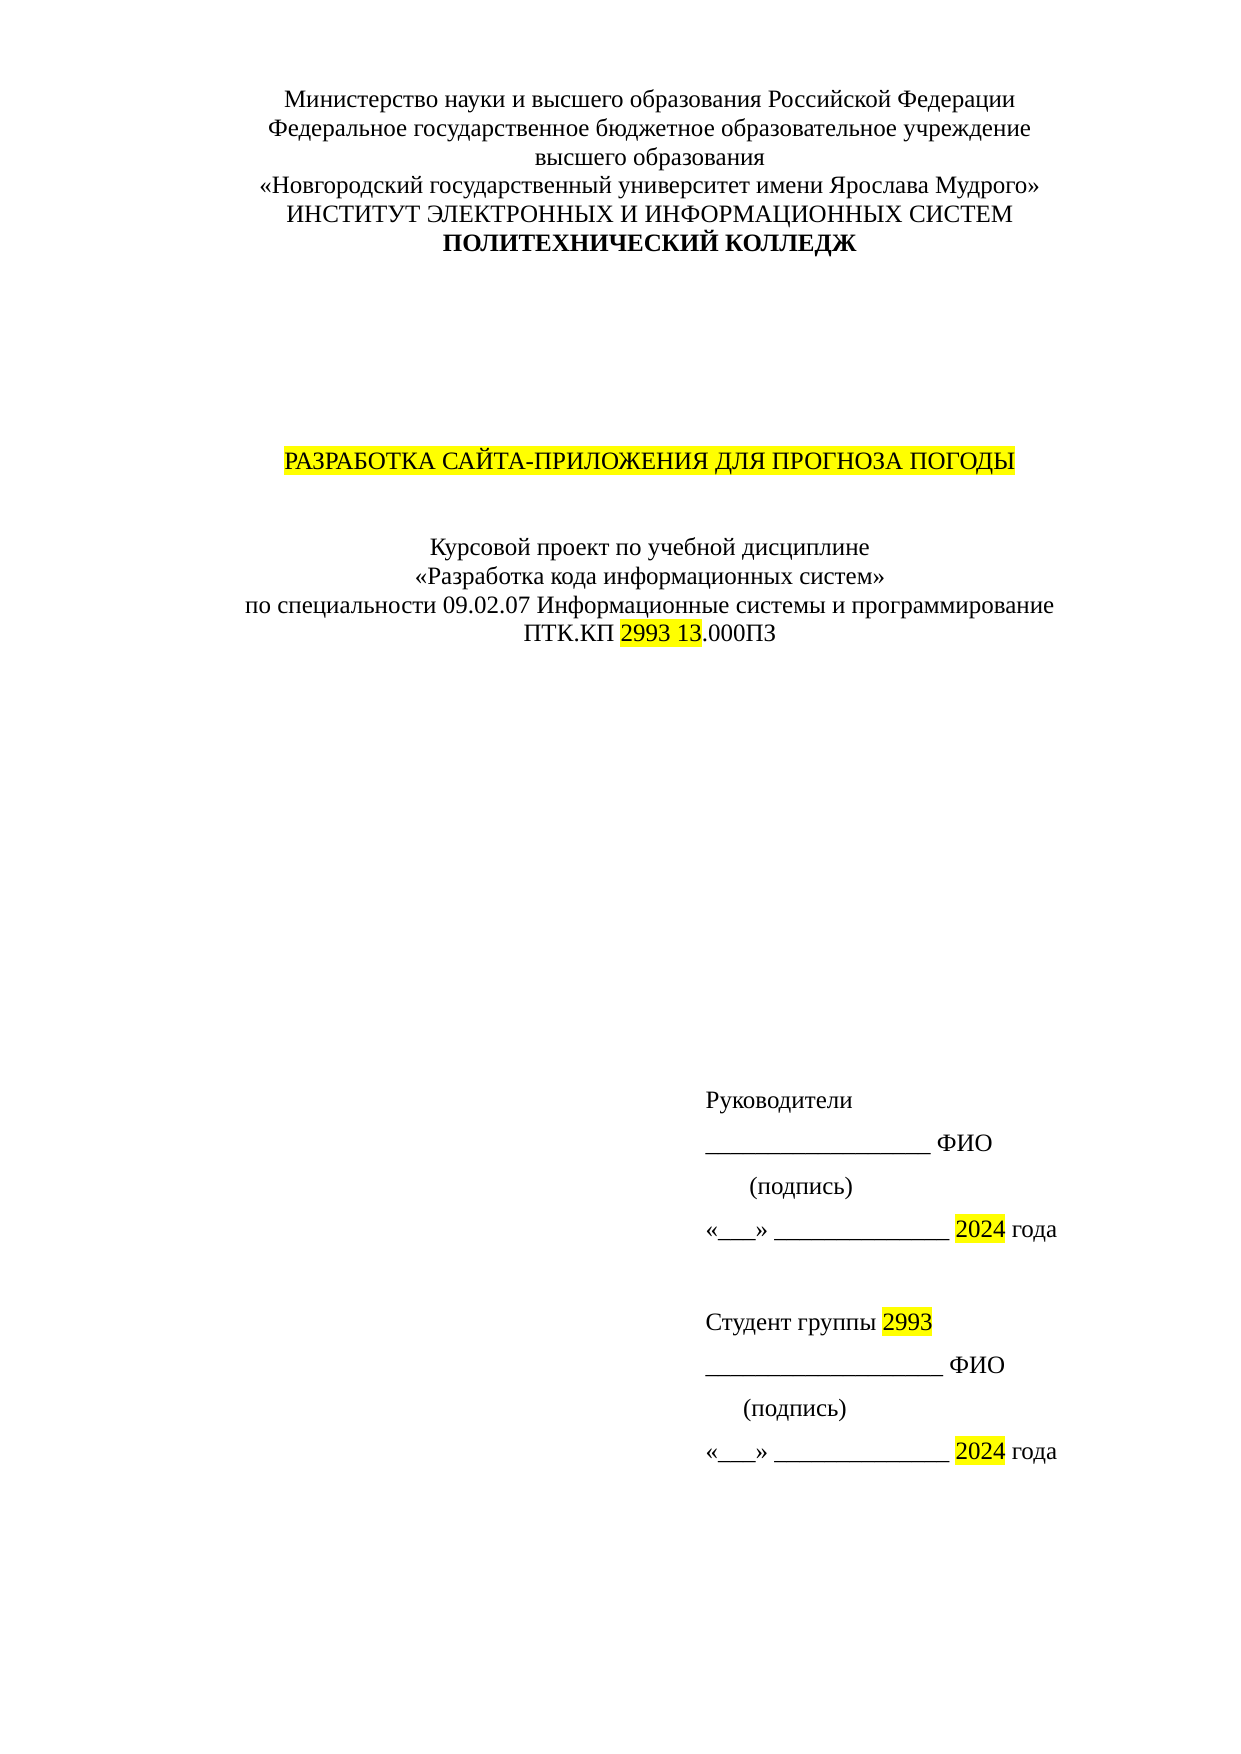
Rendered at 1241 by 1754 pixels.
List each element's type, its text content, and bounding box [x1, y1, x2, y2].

text «Новгородский государственный университет имени Ярослава Мудрого» [177, 170, 1122, 199]
text Министерство науки и высшего образования Российской Федерации [177, 84, 1122, 113]
table_cell Студент группы 2993 ___________________ ФИО (подпись) «___» ______________ 2024 года [694, 1282, 1204, 1504]
text ПОЛИТЕХНИЧЕСКИЙ КОЛЛЕДЖ [177, 228, 1122, 257]
text по специальности 09.02.07 Информационные системы и программирование [177, 590, 1122, 618]
text Федеральное государственное бюджетное образовательное учреждение [177, 113, 1122, 142]
text ИНСТИТУТ ЭЛЕКТРОННЫХ И ИНФОРМАЦИОННЫХ СИСТЕМ [177, 199, 1122, 228]
text высшего образования [177, 142, 1122, 170]
text «Разработка кода информационных систем» [177, 561, 1122, 590]
text ПТК.КП 2993 13.000ПЗ [177, 618, 1122, 647]
text Курсовой проект по учебной дисциплине [177, 532, 1122, 561]
table_header Руководители __________________ ФИО (подпись) «___» ______________ 2024 года [694, 1060, 1204, 1282]
text разработка САЙТА-ПРИЛОЖЕНИЯ ДЛЯ ПРОГНОЗА ПОГОДЫ [177, 446, 1122, 475]
